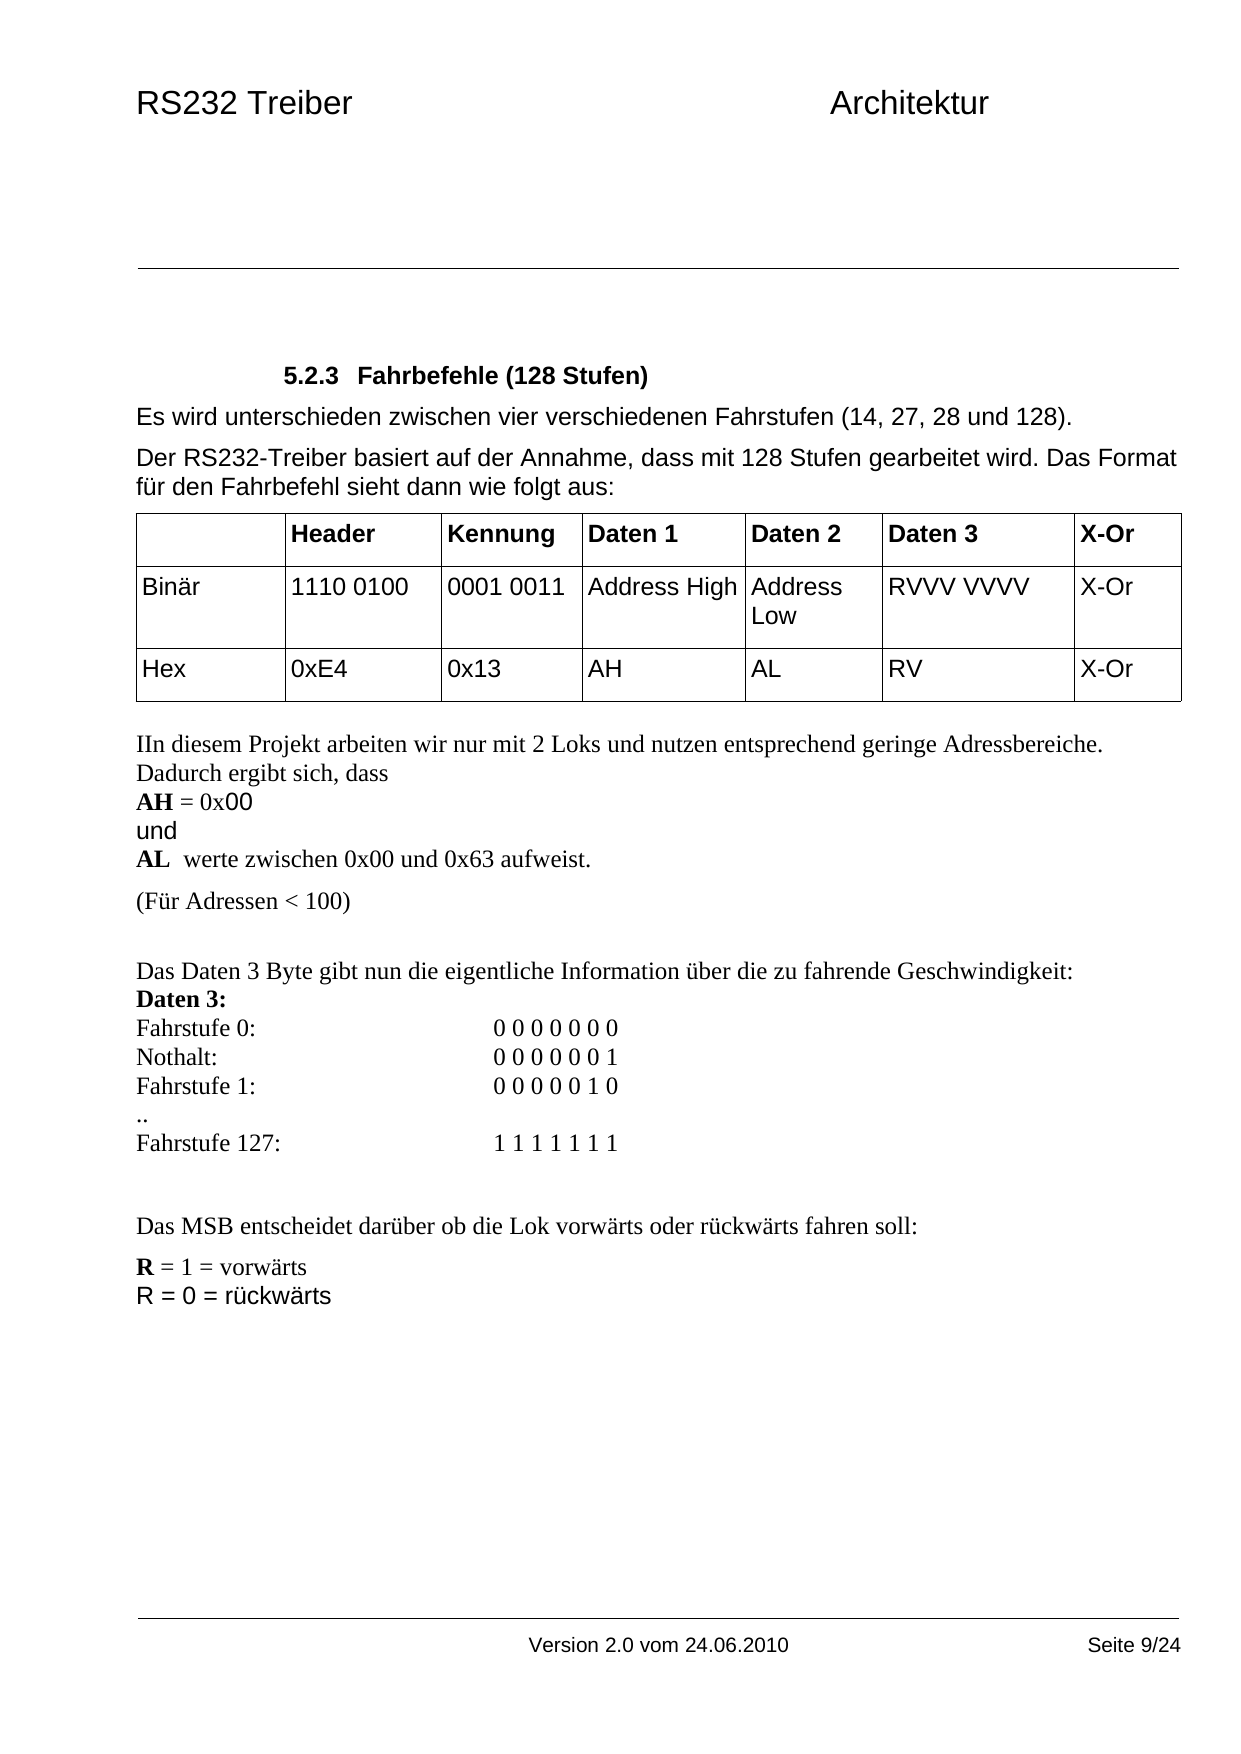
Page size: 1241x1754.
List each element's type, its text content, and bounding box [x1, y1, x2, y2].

table_header Daten 2 [746, 514, 882, 566]
text Es wird unterschieden zwischen vier verschiedenen Fahrstufen (14, 27, 28 und 128). [136, 402, 1181, 431]
table_cell RV [883, 649, 1074, 701]
text AL werte zwischen 0x00 und 0x63 aufweist. [136, 844, 1181, 873]
table_cell AH [583, 649, 745, 701]
table_header Daten 1 [583, 514, 745, 566]
text AH = 0x00 [136, 787, 1181, 816]
table_header X-Or [1075, 514, 1181, 566]
table_header Header [286, 514, 441, 566]
text Das Daten 3 Byte gibt nun die eigentliche Information über die zu fahrende Geschwindigkeit: [136, 956, 1181, 984]
text Fahrstufe 127: 1 1 1 1 1 1 1 [136, 1128, 1181, 1157]
table_header Daten 3 [883, 514, 1074, 566]
table_cell Hex [137, 649, 285, 701]
table_cell 0x13 [442, 649, 582, 701]
text Fahrstufe 1: 0 0 0 0 0 1 0 [136, 1071, 1181, 1099]
text und [136, 816, 1181, 844]
text R = 1 = vorwärts [136, 1252, 1181, 1281]
table_cell RVVV VVVV [883, 567, 1074, 648]
text IIn diesem Projekt arbeiten wir nur mit 2 Loks und nutzen entsprechend geringe Adressbereiche. Dadurch ergibt sich, dass [136, 729, 1181, 787]
subtitle Fahrbefehle (128 Stufen) [283, 361, 1181, 389]
text Daten 3: [136, 984, 1181, 1013]
table_cell Address High [583, 567, 745, 648]
table_header [137, 514, 285, 566]
table_cell AL [746, 649, 882, 701]
text Fahrstufe 0: 0 0 0 0 0 0 0 [136, 1013, 1181, 1042]
table_cell Binär [137, 567, 285, 648]
table_cell X-Or [1075, 567, 1181, 648]
text Der RS232-Treiber basiert auf der Annahme, dass mit 128 Stufen gearbeitet wird. Das Format für den Fahrbefehl sieht dann wie folgt aus: [136, 443, 1181, 501]
text .. [136, 1099, 1181, 1128]
table_cell Address Low [746, 567, 882, 648]
table_cell 0xE4 [286, 649, 441, 701]
text Nothalt: 0 0 0 0 0 0 1 [136, 1042, 1181, 1071]
table_cell X-Or [1075, 649, 1181, 701]
table_cell 0001 0011 [442, 567, 582, 648]
text (Für Adressen < 100) [136, 886, 1181, 914]
table_header Kennung [442, 514, 582, 566]
table_cell 1110 0100 [286, 567, 441, 648]
text R = 0 = rückwärts [136, 1281, 1181, 1309]
text Das MSB entscheidet darüber ob die Lok vorwärts oder rückwärts fahren soll: [136, 1211, 1181, 1239]
